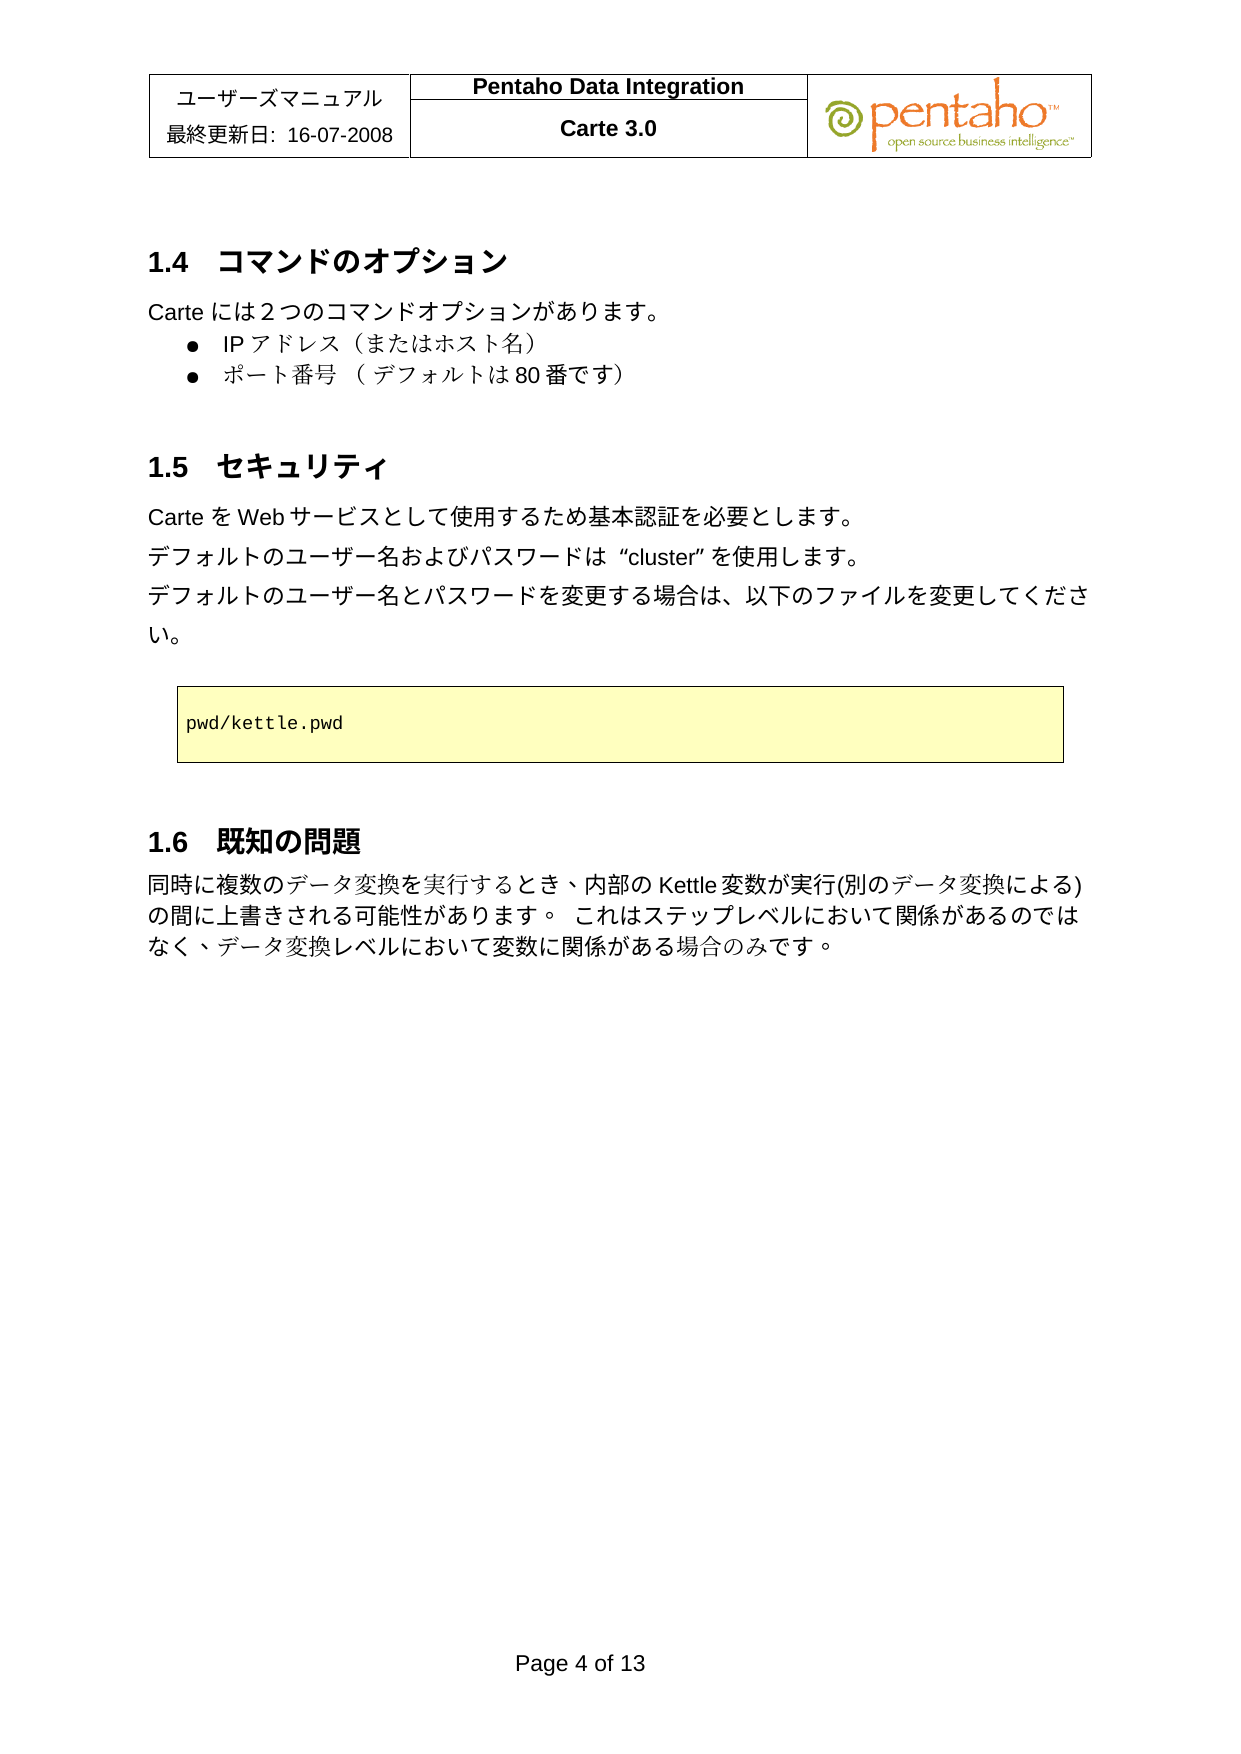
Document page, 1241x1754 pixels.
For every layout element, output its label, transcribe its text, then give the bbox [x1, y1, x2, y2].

list IPアドレス（またはホスト名） [185, 332, 1092, 357]
text 同時に複数のデータ変換を実行するとき、内部のKettle変数が実行(別のデータ変換による)の間に上書きされる可能性があります。 これはステップレベルにおいて関係があるのではなく、データ変換レベルにおいて変数に関係がある場合のみです。 [148, 873, 1092, 960]
list ポート番号 （ デフォルトは80番です） [185, 362, 1092, 388]
text Carte をWebサービスとして使用するため基本認証を必要とします。 [148, 499, 1092, 532]
subtitle 既知の問題 [148, 818, 1092, 861]
text デフォルトのユーザー名およびパスワードは “cluster” を使用します。 [148, 539, 1092, 572]
subtitle セキュリティ [148, 444, 1092, 486]
text Carte には２つのコマンドオプションがあります。 [148, 293, 1092, 327]
text デフォルトのユーザー名とパスワードを変更する場合は、以下のファイルを変更してください。 [148, 577, 1092, 650]
text pwd/kettle.pwd [178, 711, 1063, 735]
subtitle コマンドのオプション [148, 238, 1092, 281]
